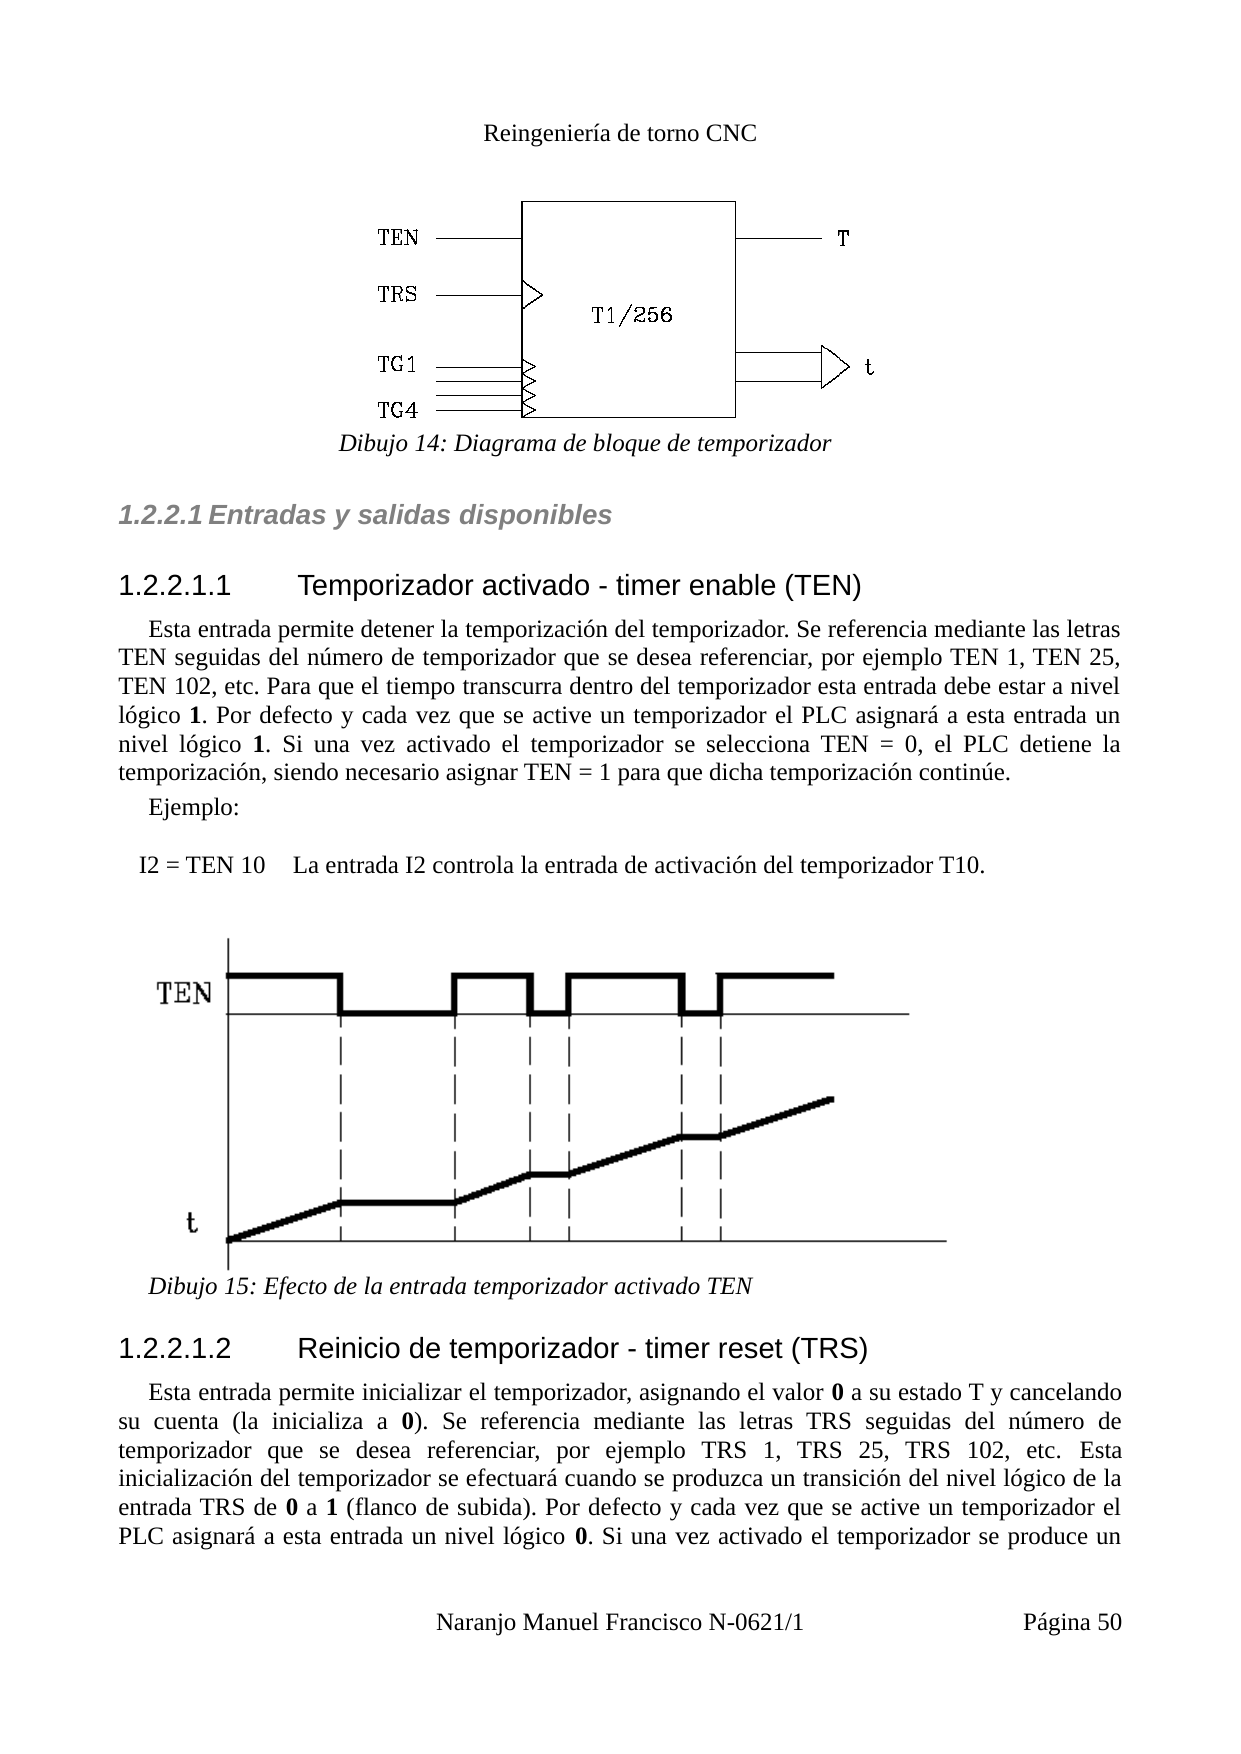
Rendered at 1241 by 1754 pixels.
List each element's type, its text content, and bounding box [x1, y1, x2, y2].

text Esta entrada permite inicializar el temporizador, asignando el valor 0 a su estado T y cancelando su cuenta (la inicializa a 0). Se referencia mediante las letras TRS seguidas del número de temporizador que se desea referenciar, por ejemplo TRS 1, TRS 25, TRS 102, etc. Esta inicialización del temporizador se efectuará cuando se produzca un transición del nivel lógico de la entrada TRS de 0 a 1 (flanco de subida). Por defecto y cada vez que se active un temporizador el PLC asignará a esta entrada un nivel lógico 0. Si una vez activado el temporizador se produce un [118, 1377, 1122, 1550]
picture [338, 190, 902, 428]
subtitle Temporizador activado - timer enable (TEN) [118, 568, 1122, 601]
text Dibujo : Efecto de la entrada temporizador activado TEN [148, 1272, 982, 1300]
subtitle Reinicio de temporizador - timer reset (TRS) [118, 1331, 1122, 1365]
table_header La entrada I2 controla la entrada de activación del temporizador T10. [287, 839, 1122, 891]
picture [148, 915, 983, 1272]
table_header I2 = TEN 10 [117, 839, 287, 891]
text Ejemplo: [118, 792, 1122, 821]
subtitle Entradas y salidas disponibles [118, 498, 1122, 530]
text Dibujo : Diagrama de bloque de temporizador [338, 428, 902, 456]
text Esta entrada permite detener la temporización del temporizador. Se referencia mediante las letras TEN seguidas del número de temporizador que se desea referenciar, por ejemplo TEN 1, TEN 25, TEN 102, etc. Para que el tiempo transcurra dentro del temporizador esta entrada debe estar a nivel lógico 1. Por defecto y cada vez que se active un temporizador el PLC asignará a esta entrada un nivel lógico 1. Si una vez activado el temporizador se selecciona TEN = 0, el PLC detiene la temporización, siendo necesario asignar TEN = 1 para que dicha temporización continúe. [118, 614, 1122, 786]
